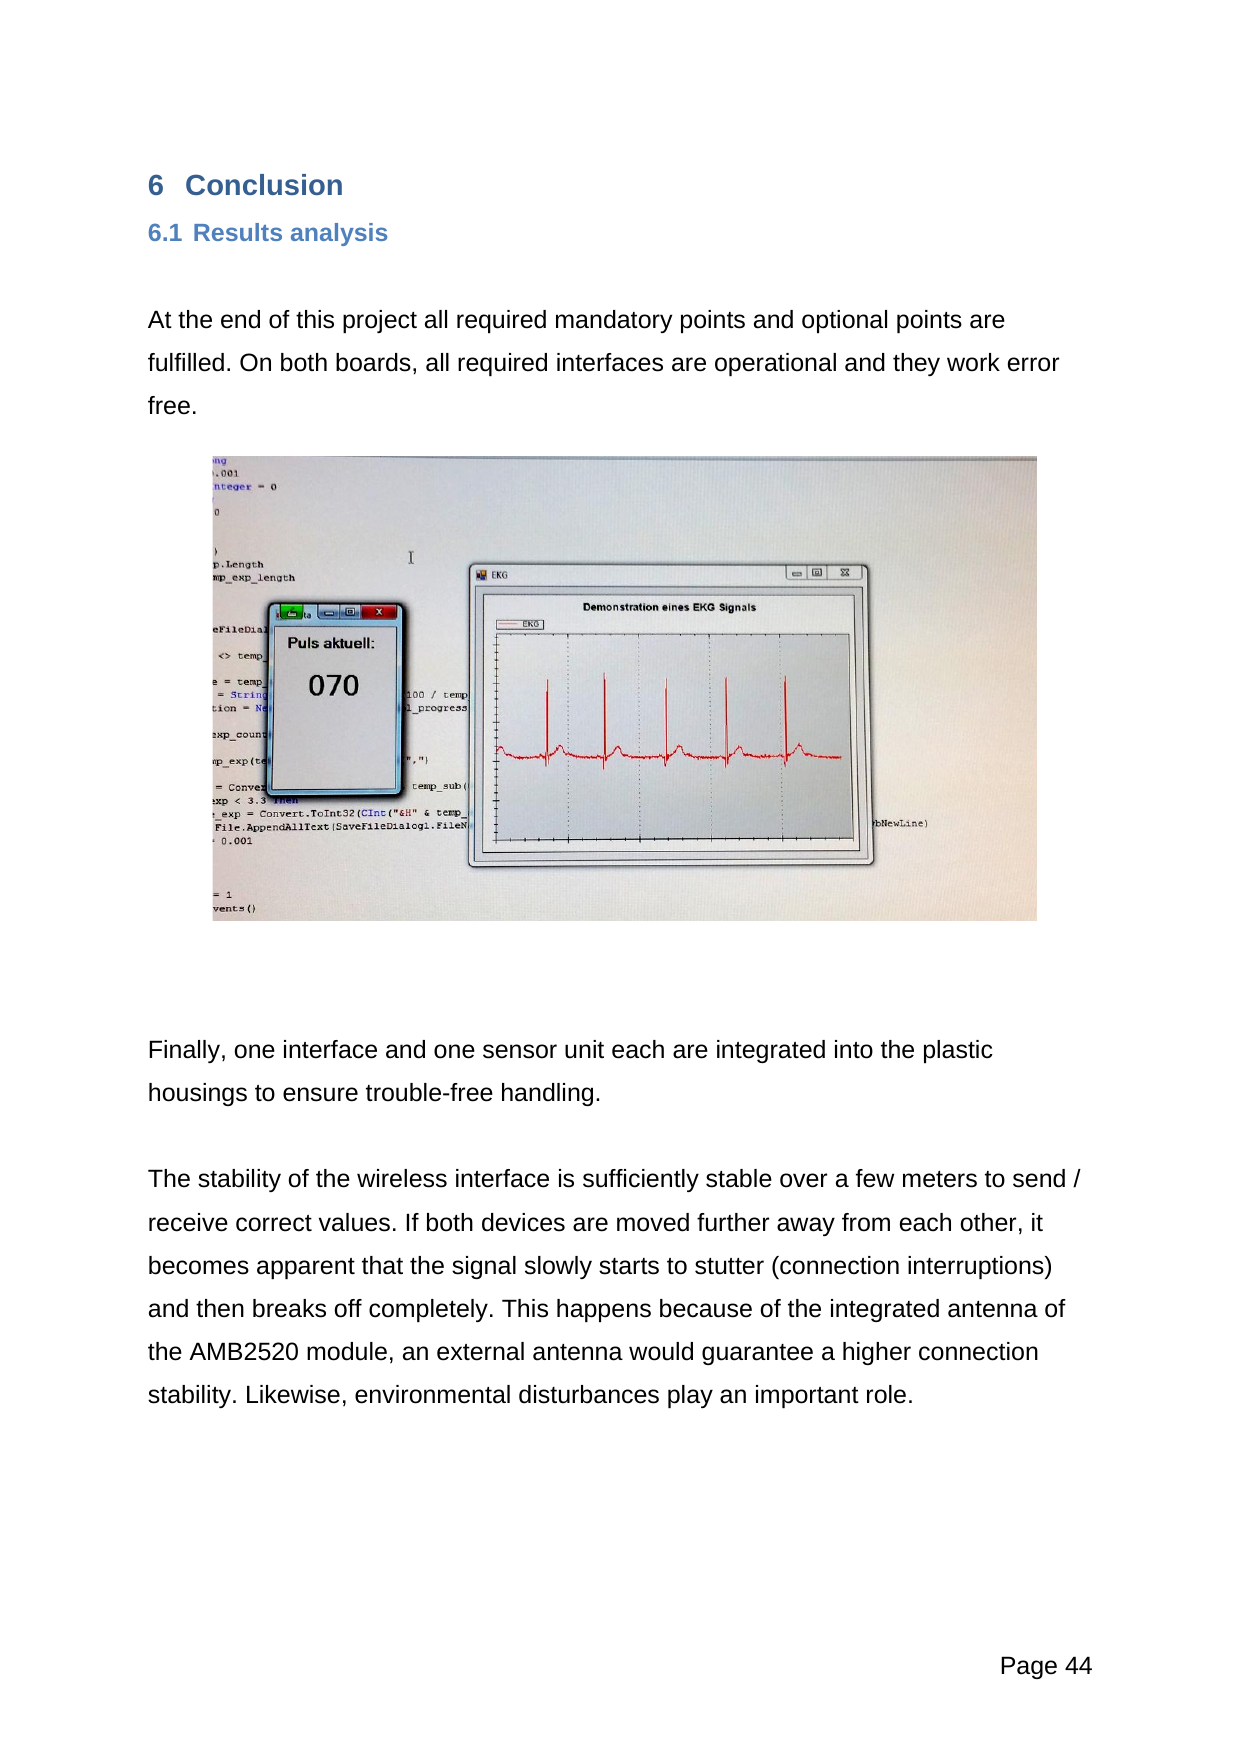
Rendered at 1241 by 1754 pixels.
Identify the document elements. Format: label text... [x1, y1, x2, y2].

text At the end of this project all required mandatory points and optional points are fulfilled. On both boards, all required interfaces are operational and they work error free. [148, 305, 1092, 420]
text Finally, one interface and one sensor unit each are integrated into the plastic housings to ensure trouble-free handling. [148, 1035, 1092, 1107]
picture [212, 456, 1037, 921]
subtitle Conclusion [148, 168, 1092, 202]
text The stability of the wireless interface is sufficiently stable over a few meters to send / receive correct values. If both devices are moved further away from each other, it becomes apparent that the signal slowly starts to stutter (connection interruptions) and then breaks off completely. This happens because of the integrated antenna of the AMB2520 module, an external antenna would guarantee a higher connection stability. Likewise, environmental disturbances play an important role. [148, 1164, 1092, 1409]
subtitle Results analysis [148, 218, 1092, 247]
